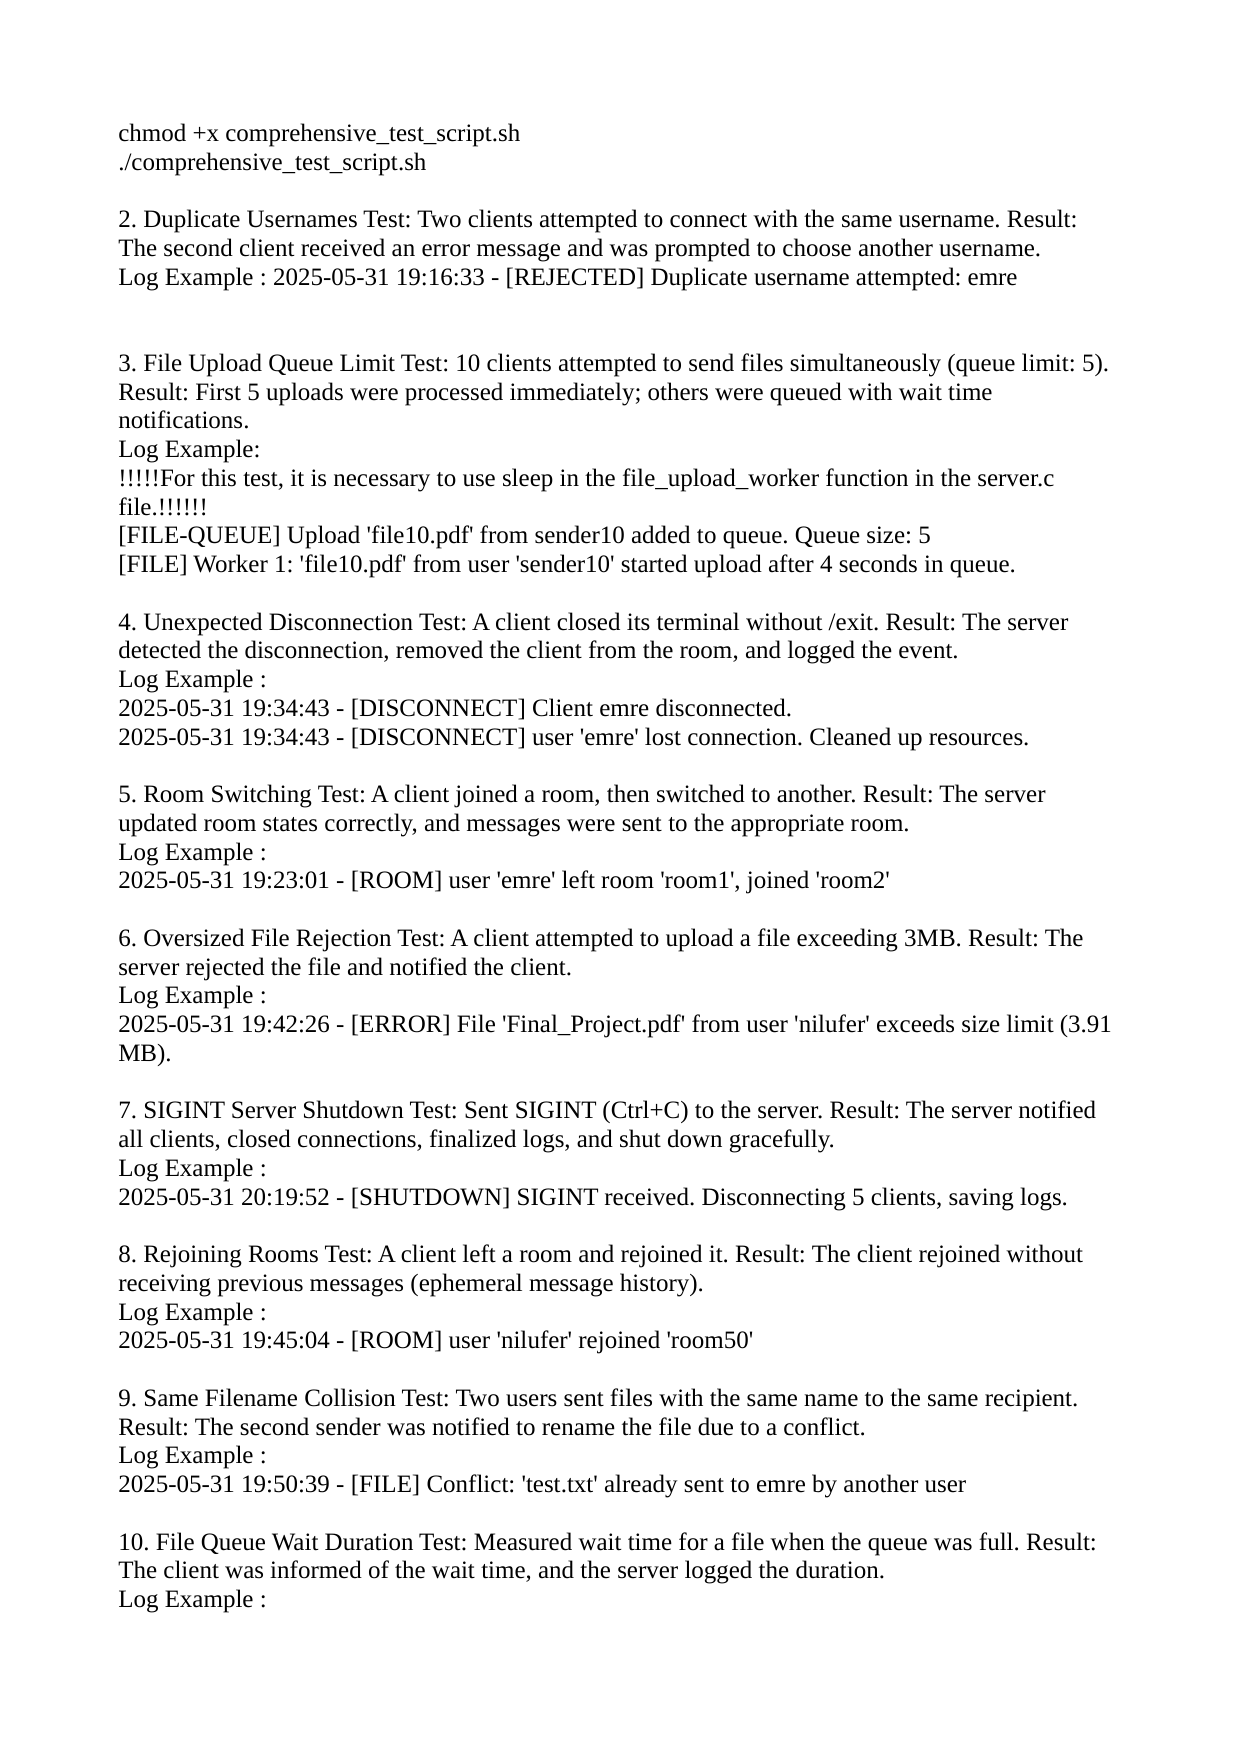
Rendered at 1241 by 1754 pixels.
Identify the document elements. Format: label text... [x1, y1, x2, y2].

text 8. Rejoining Rooms Test: A client left a room and rejoined it. Result: The client rejoined without receiving previous messages (ephemeral message history). [118, 1239, 1122, 1297]
text 9. Same Filename Collision Test: Two users sent files with the same name to the same recipient. Result: The second sender was notified to rename the file due to a conflict. [118, 1383, 1122, 1441]
text Log Example : [118, 1297, 1122, 1326]
text !!!!!For this test, it is necessary to use sleep in the file_upload_worker function in the server.c file.!!!!!! [118, 463, 1122, 521]
text 2025-05-31 19:34:43 - [DISCONNECT] Client emre disconnected. [118, 693, 1122, 722]
text Log Example : [118, 664, 1122, 693]
text 10. File Queue Wait Duration Test: Measured wait time for a file when the queue was full. Result: The client was informed of the wait time, and the server logged the duration. [118, 1527, 1122, 1584]
text 4. Unexpected Disconnection Test: A client closed its terminal without /exit. Result: The server detected the disconnection, removed the client from the room, and logged the event. [118, 607, 1122, 664]
text Log Example : [118, 1153, 1122, 1182]
text Log Example : [118, 981, 1122, 1009]
text chmod +x comprehensive_test_script.sh ./comprehensive_test_script.sh [118, 118, 1122, 176]
text [FILE-QUEUE] Upload 'file10.pdf' from sender10 added to queue. Queue size: 5 [FILE] Worker 1: 'file10.pdf' from user 'sender10' started upload after 4 seconds in queue. [118, 521, 1122, 578]
text Log Example : [118, 1584, 1122, 1613]
text 2. Duplicate Usernames Test: Two clients attempted to connect with the same username. Result: The second client received an error message and was prompted to choose another username. [118, 204, 1122, 262]
text Log Example : 2025-05-31 19:16:33 - [REJECTED] Duplicate username attempted: emre [118, 262, 1122, 319]
text 3. File Upload Queue Limit Test: 10 clients attempted to send files simultaneously (queue limit: 5). Result: First 5 uploads were processed immediately; others were queued with wait time notifications. [118, 348, 1122, 434]
text 2025-05-31 19:50:39 - [FILE] Conflict: 'test.txt' already sent to emre by another user [118, 1469, 1122, 1498]
text 2025-05-31 19:45:04 - [ROOM] user 'nilufer' rejoined 'room50' [118, 1326, 1122, 1354]
text 2025-05-31 20:19:52 - [SHUTDOWN] SIGINT received. Disconnecting 5 clients, saving logs. [118, 1182, 1122, 1211]
text 6. Oversized File Rejection Test: A client attempted to upload a file exceeding 3MB. Result: The server rejected the file and notified the client. [118, 923, 1122, 981]
text 2025-05-31 19:42:26 - [ERROR] File 'Final_Project.pdf' from user 'nilufer' exceeds size limit (3.91 MB). [118, 1009, 1122, 1067]
text 2025-05-31 19:23:01 - [ROOM] user 'emre' left room 'room1', joined 'room2' [118, 866, 1122, 894]
text Log Example: [118, 434, 1122, 463]
text 5. Room Switching Test: A client joined a room, then switched to another. Result: The server updated room states correctly, and messages were sent to the appropriate room. [118, 779, 1122, 837]
text Log Example : [118, 1441, 1122, 1469]
text Log Example : [118, 837, 1122, 866]
text 2025-05-31 19:34:43 - [DISCONNECT] user 'emre' lost connection. Cleaned up resources. [118, 722, 1122, 751]
text 7. SIGINT Server Shutdown Test: Sent SIGINT (Ctrl+C) to the server. Result: The server notified all clients, closed connections, finalized logs, and shut down gracefully. [118, 1096, 1122, 1153]
